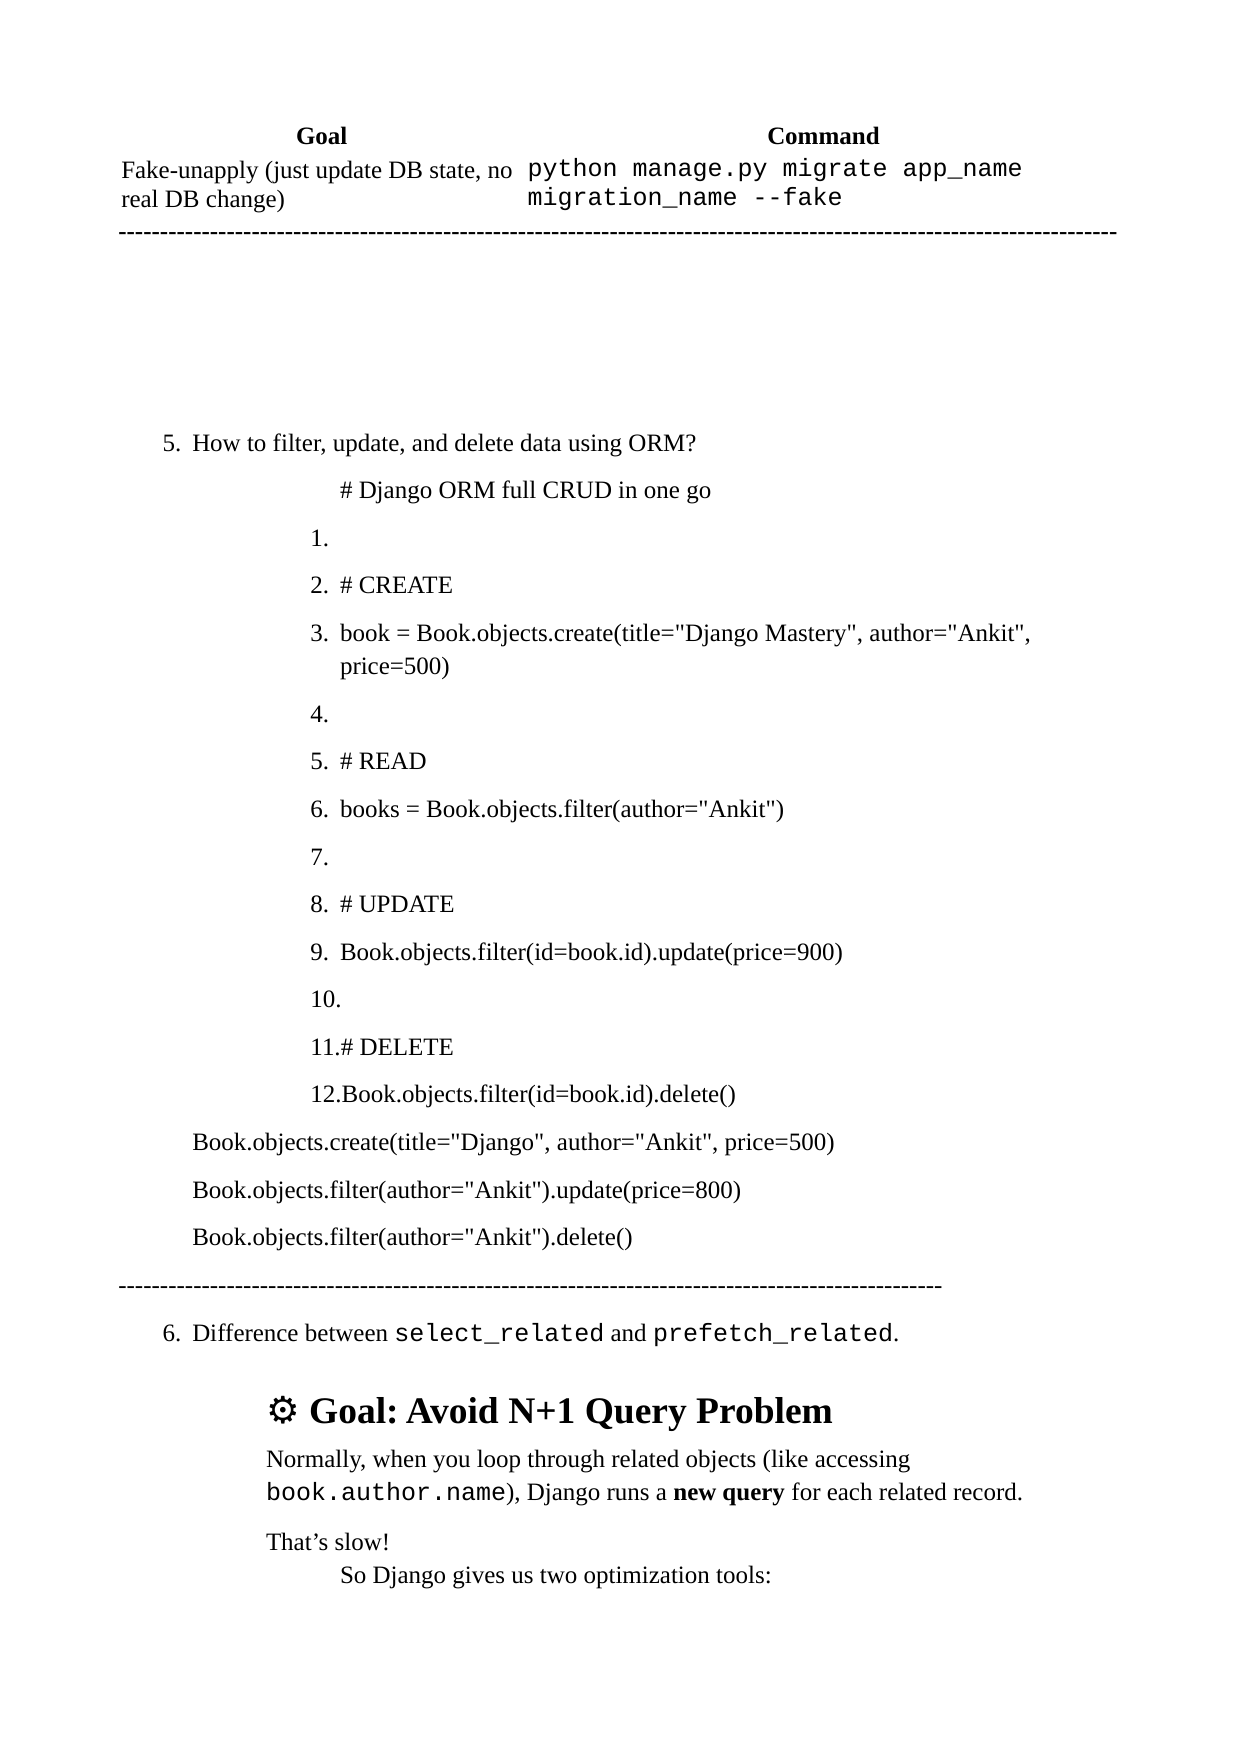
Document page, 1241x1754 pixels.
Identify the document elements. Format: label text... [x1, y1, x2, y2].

list Difference between select_related and prefetch_related. [162, 1318, 1122, 1348]
list Book.objects.filter(id=book.id).delete() [310, 1079, 1122, 1108]
table_cell Fake-unapply (just update DB state, no real DB change) [118, 153, 524, 216]
list books = Book.objects.filter(author="Ankit") [310, 794, 1122, 823]
list # READ [310, 746, 1122, 775]
list How to filter, update, and delete data using ORM? [162, 428, 1122, 456]
list Book.objects.filter(id=book.id).update(price=900) [310, 937, 1122, 966]
text Book.objects.filter(author="Ankit").update(price=800) [118, 1175, 1122, 1203]
list # Django ORM full CRUD in one go [310, 475, 1122, 504]
text ------------------------------------------------------------------------------------------------------------------------ [118, 216, 1122, 245]
list book = Book.objects.create(title="Django Mastery", author="Ankit", price=500) [310, 618, 1122, 680]
text Book.objects.filter(author="Ankit").delete() [118, 1222, 1122, 1251]
table_header Command [525, 118, 1122, 153]
text Normally, when you loop through related objects (like accessing book.author.name), Django runs a new query for each related record. [118, 1444, 1122, 1508]
text That’s slow! So Django gives us two optimization tools: [118, 1527, 1122, 1589]
table_header Goal [118, 118, 524, 153]
table_cell python manage.py migrate app_name migration_name --fake [525, 153, 1122, 216]
list # DELETE [310, 1032, 1122, 1061]
list # CREATE [310, 571, 1122, 599]
list # UPDATE [310, 889, 1122, 918]
text --------------------------------------------------------------------------------------------------- [118, 1270, 1122, 1299]
text Book.objects.create(title="Django", author="Ankit", price=500) [118, 1127, 1122, 1156]
subtitle ⚙️ Goal: Avoid N+1 Query Problem [236, 1388, 1122, 1432]
